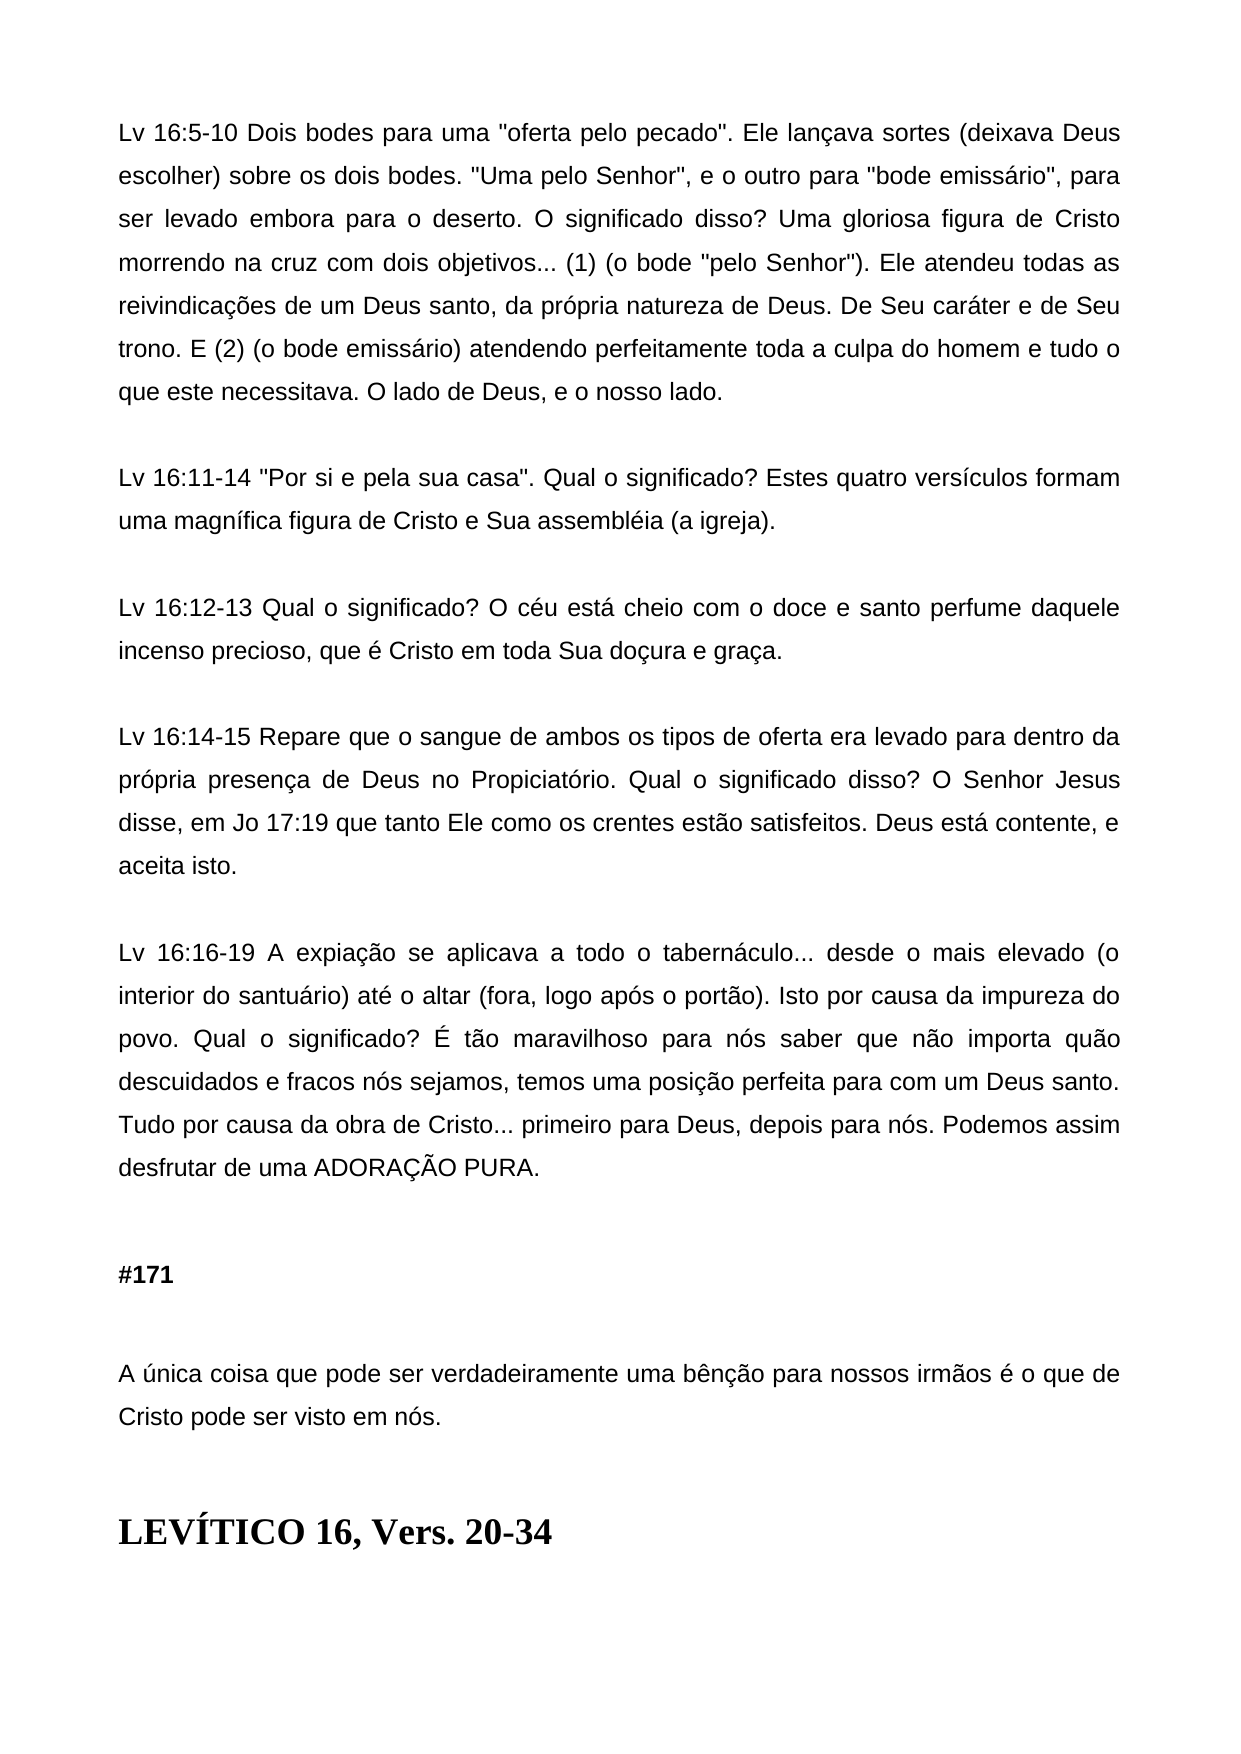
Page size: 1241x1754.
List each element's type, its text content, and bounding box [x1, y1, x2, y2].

text Lv 16:12-13 Qual o significado? O céu está cheio com o doce e santo perfume daquele incenso precioso, que é Cristo em toda Sua doçura e graça. [118, 592, 1122, 664]
text A única coisa que pode ser verdadeiramente uma bênção para nossos irmãos é o que de Cristo pode ser visto em nós. [118, 1359, 1122, 1431]
text Lv 16:11-14 "Por si e pela sua casa". Qual o significado? Estes quatro versículos formam uma magnífica figura de Cristo e Sua assembléia (a igreja). [118, 463, 1122, 535]
subtitle #171 [118, 1260, 1122, 1289]
subtitle LEVÍTICO 16, Vers. 20-34 [118, 1509, 1122, 1552]
text Lv 16:16-19 A expiação se aplicava a todo o tabernáculo... desde o mais elevado (o interior do santuário) até o altar (fora, logo após o portão). Isto por causa da impureza do povo. Qual o significado? É tão maravilhoso para nós saber que não importa quão descuidados e fracos nós sejamos, temos uma posição perfeita para com um Deus santo. Tudo por causa da obra de Cristo... primeiro para Deus, depois para nós. Podemos assim desfrutar de uma ADORAÇÃO PURA. [118, 937, 1122, 1182]
text Lv 16:5-10 Dois bodes para uma "oferta pelo pecado". Ele lançava sortes (deixava Deus escolher) sobre os dois bodes. "Uma pelo Senhor", e o outro para "bode emissário", para ser levado embora para o deserto. O significado disso? Uma gloriosa figura de Cristo morrendo na cruz com dois objetivos... (1) (o bode "pelo Senhor"). Ele atendeu todas as reivindicações de um Deus santo, da própria natureza de Deus. De Seu caráter e de Seu trono. E (2) (o bode emissário) atendendo perfeitamente toda a culpa do homem e tudo o que este necessitava. O lado de Deus, e o nosso lado. [118, 118, 1122, 406]
text Lv 16:14-15 Repare que o sangue de ambos os tipos de oferta era levado para dentro da própria presença de Deus no Propiciatório. Qual o significado disso? O Senhor Jesus disse, em Jo 17:19 que tanto Ele como os crentes estão satisfeitos. Deus está contente, e aceita isto. [118, 722, 1122, 880]
